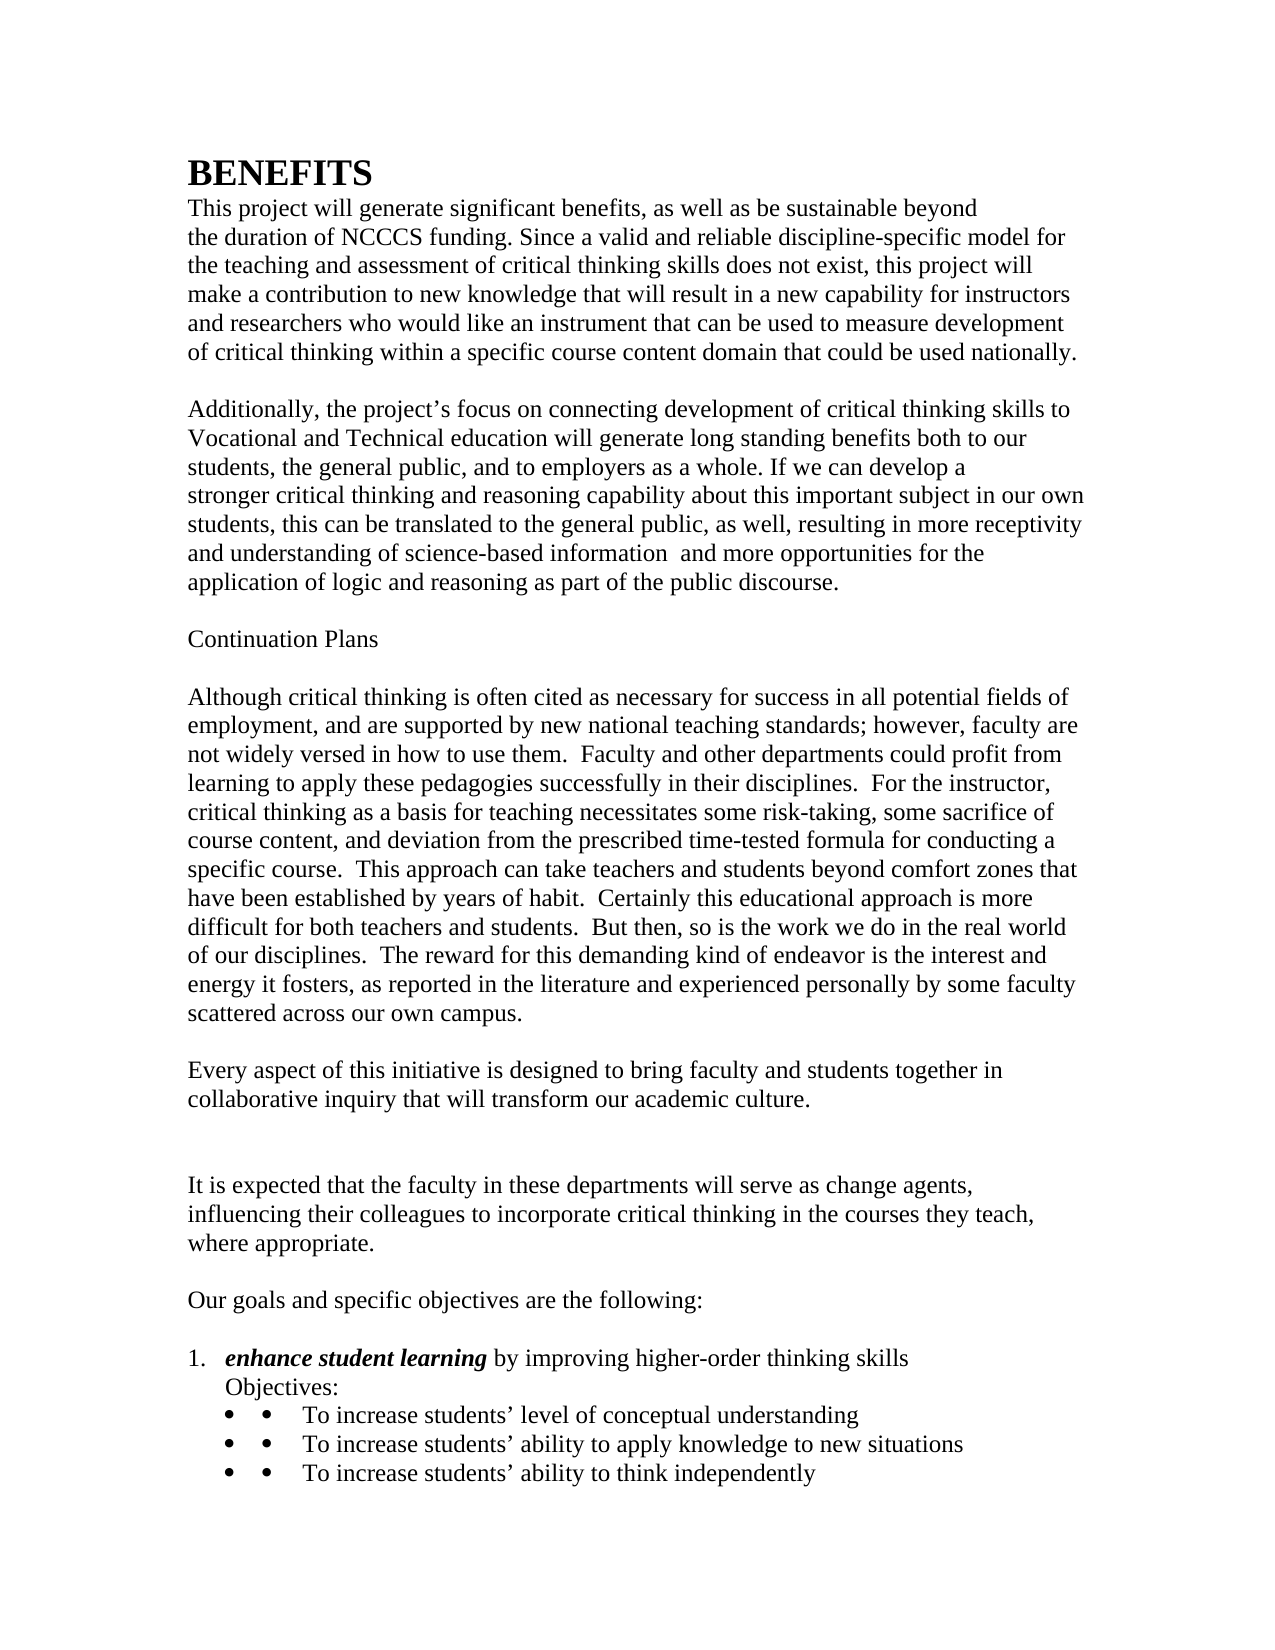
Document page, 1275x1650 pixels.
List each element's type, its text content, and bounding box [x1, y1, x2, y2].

text Vocational and Technical education will generate long standing benefits both to our students, the general public, and to employers as a whole. If we can develop a [187, 423, 1087, 481]
text stronger critical thinking and reasoning capability about this important subject in our own [187, 481, 1087, 509]
text and researchers who would like an instrument that can be used to measure development [187, 308, 1087, 337]
text Additionally, the project’s focus on connecting development of critical thinking skills to [187, 394, 1087, 423]
text Our goals and specific objectives are the following: [187, 1286, 1087, 1314]
list  To increase students’ level of conceptual understanding [225, 1401, 1087, 1429]
text and understanding of science-based information and more opportunities for the application of logic and reasoning as part of the public discourse. [187, 538, 1087, 596]
text Objectives: [225, 1372, 1087, 1401]
text the teaching and assessment of critical thinking skills does not exist, this project will [187, 251, 1087, 279]
text It is expected that the faculty in these departments will serve as change agents, influencing their colleagues to incorporate critical thinking in the courses they teach, where appropriate. [187, 1171, 1087, 1257]
text Continuation Plans [187, 624, 1087, 653]
text Although critical thinking is often cited as necessary for success in all potential fields of employment, and are supported by new national teaching standards; however, faculty are not widely versed in how to use them. Faculty and other departments could profit from learning to apply these pedagogies successfully in their disciplines. For the instructor, critical thinking as a basis for teaching necessitates some risk-taking, some sacrifice of course content, and deviation from the prescribed time-tested formula for conducting a specific course. This approach can take teachers and students beyond comfort zones that have been established by years of habit. Certainly this educational approach is more difficult for both teachers and students. But then, so is the work we do in the real world of our disciplines. The reward for this demanding kind of endeavor is the interest and energy it fosters, as reported in the literature and experienced personally by some faculty scattered across our own campus. [187, 682, 1087, 1027]
text students, this can be translated to the general public, as well, resulting in more receptivity [187, 509, 1087, 538]
text make a contribution to new knowledge that will result in a new capability for instructors [187, 279, 1087, 308]
list  To increase students’ ability to apply knowledge to new situations [225, 1429, 1087, 1458]
text BENEFITS [187, 150, 1087, 193]
text the duration of NCCCS funding. Since a valid and reliable discipline-specific model for [187, 222, 1087, 251]
text This project will generate significant benefits, as well as be sustainable beyond [187, 193, 1087, 222]
text Every aspect of this initiative is designed to bring faculty and students together in collaborative inquiry that will transform our academic culture. [187, 1056, 1087, 1113]
text of critical thinking within a specific course content domain that could be used nationally. [187, 337, 1087, 366]
text 1. enhance student learning by improving higher-order thinking skills [187, 1343, 1087, 1372]
list  To increase students’ ability to think independently [225, 1458, 1087, 1487]
